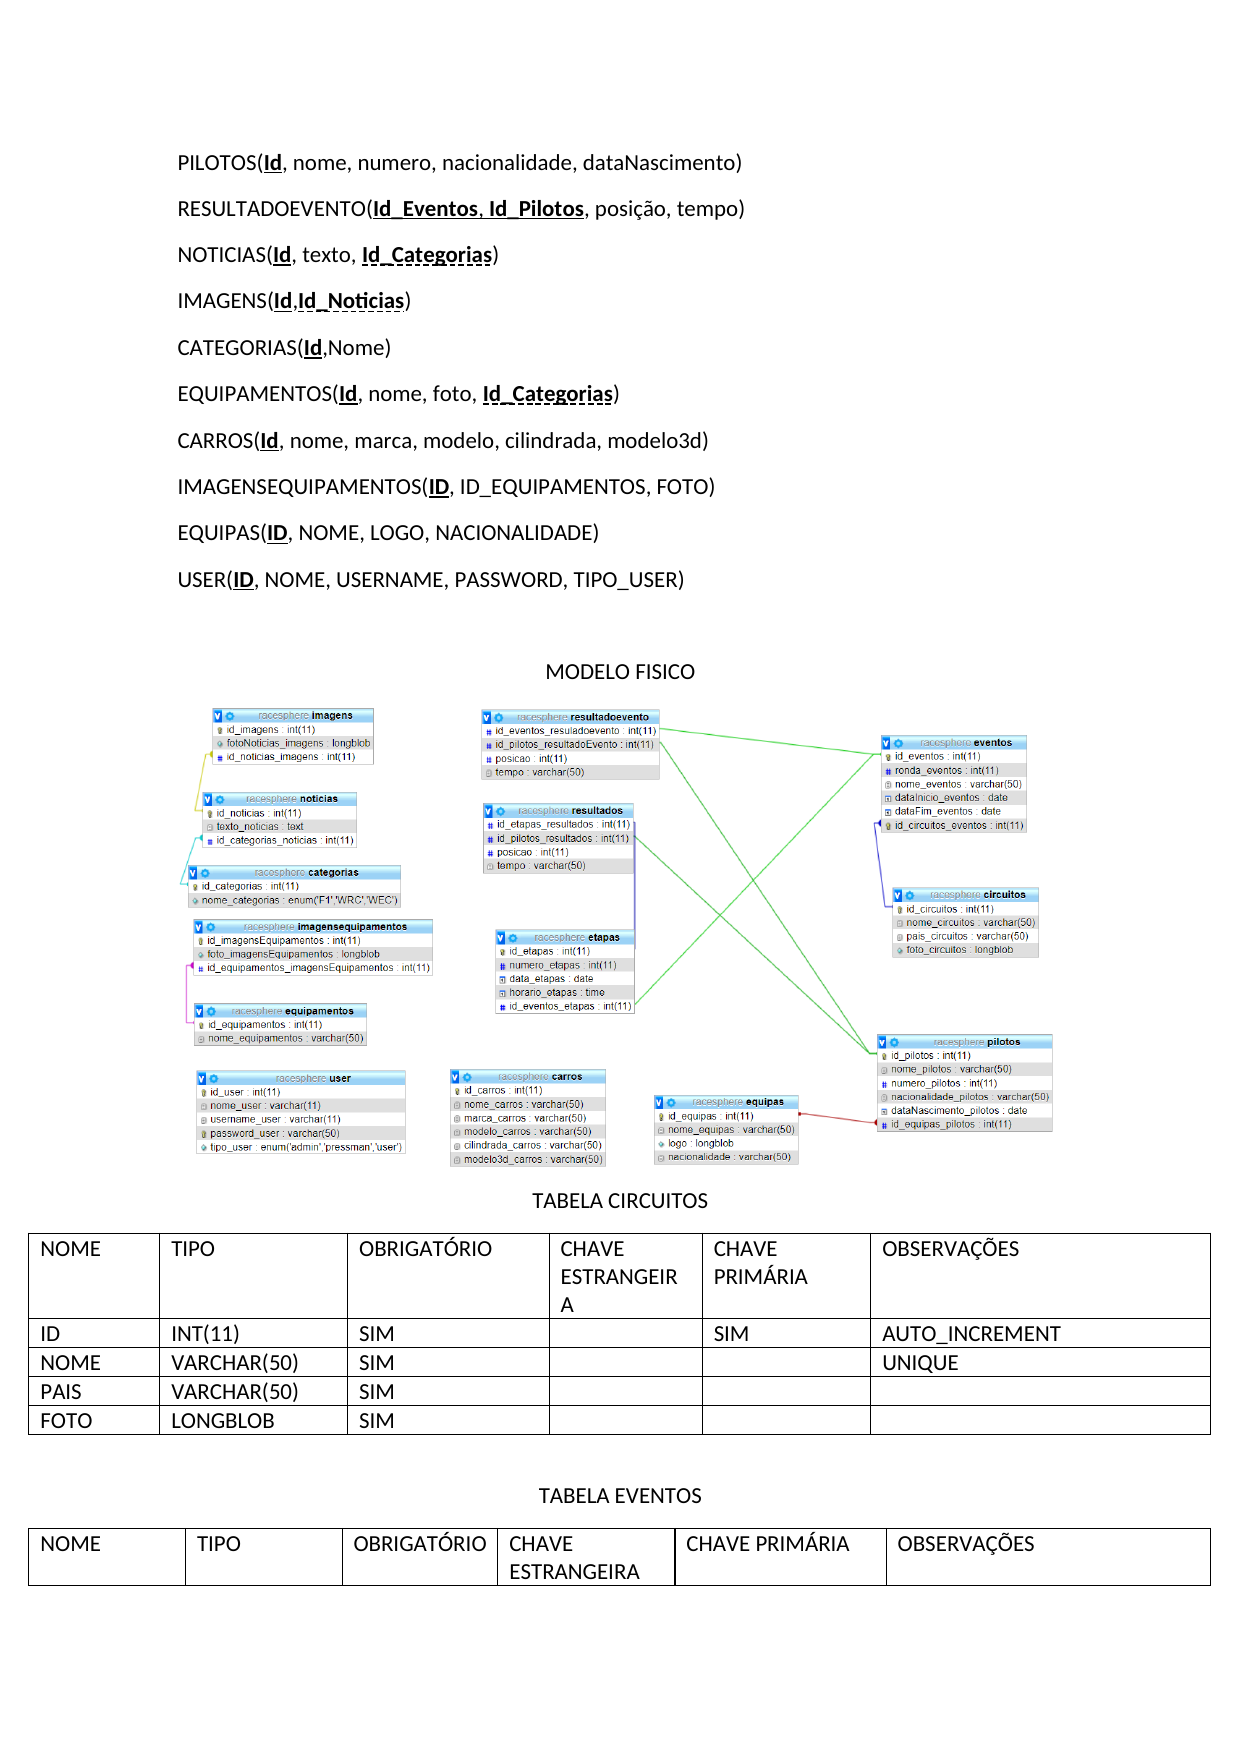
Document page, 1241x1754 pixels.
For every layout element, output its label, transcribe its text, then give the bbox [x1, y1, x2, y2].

table_cell [550, 1377, 702, 1405]
table_cell [550, 1319, 702, 1347]
table_header TIPO [160, 1234, 347, 1318]
table_header OBRIGATÓRIO [348, 1234, 549, 1318]
table_cell PAIS [29, 1377, 159, 1405]
table_cell [703, 1406, 870, 1434]
table_cell LONGBLOB [160, 1406, 347, 1434]
text EQUIPAMENTOS(Id, nome, foto, Id_Categorias) [177, 379, 1063, 407]
table_header CHAVE PRIMÁRIA [703, 1234, 870, 1318]
table_cell SIM [703, 1319, 870, 1347]
table_cell ID [29, 1319, 159, 1347]
table_cell VARCHAR(50) [160, 1377, 347, 1405]
text RESULTADOEVENTO(Id_Eventos, Id_Pilotos, posição, tempo) [177, 194, 1063, 222]
table_cell SIM [348, 1348, 549, 1376]
table_header OBSERVAÇÕES [887, 1529, 1210, 1585]
text IMAGENSEQUIPAMENTOS(ID, ID_EQUIPAMENTOS, FOTO) [177, 472, 1063, 500]
text IMAGENS(Id,Id_Noticias) [177, 287, 1063, 315]
table_cell NOME [29, 1348, 159, 1376]
table_cell UNIQUE [871, 1348, 1210, 1376]
text PILOTOS(Id, nome, numero, nacionalidade, dataNascimento) [177, 148, 1063, 176]
table_cell [703, 1348, 870, 1376]
table_header OBRIGATÓRIO [343, 1529, 497, 1585]
table_cell SIM [348, 1406, 549, 1434]
text NOTICIAS(Id, texto, Id_Categorias) [177, 240, 1063, 268]
table_cell FOTO [29, 1406, 159, 1434]
text MODELO FISICO [177, 657, 1063, 686]
table_header CHAVE PRIMÁRIA [676, 1529, 886, 1585]
table_cell [550, 1406, 702, 1434]
text CATEGORIAS(Id,Nome) [177, 333, 1063, 361]
table_cell [871, 1377, 1210, 1405]
table_cell [703, 1377, 870, 1405]
table_cell SIM [348, 1377, 549, 1405]
text EQUIPAS(ID, NOME, LOGO, NACIONALIDADE) [177, 518, 1063, 546]
table_header NOME [29, 1529, 185, 1585]
text USER(ID, NOME, USERNAME, PASSWORD, TIPO_USER) [177, 565, 1063, 593]
table_cell SIM [348, 1319, 549, 1347]
table_header CHAVE ESTRANGEIRA [550, 1234, 702, 1318]
text TABELA CIRCUITOS [177, 1186, 1063, 1214]
text TABELA EVENTOS [177, 1481, 1063, 1509]
text CARROS(Id, nome, marca, modelo, cilindrada, modelo3d) [177, 426, 1063, 454]
table_cell VARCHAR(50) [160, 1348, 347, 1376]
table_cell [871, 1406, 1210, 1434]
table_cell [550, 1348, 702, 1376]
table_cell INT(11) [160, 1319, 347, 1347]
table_header OBSERVAÇÕES [871, 1234, 1210, 1318]
table_header NOME [29, 1234, 159, 1318]
table_cell AUTO_INCREMENT [871, 1319, 1210, 1347]
table_header TIPO [186, 1529, 342, 1585]
table_header CHAVE ESTRANGEIRA [498, 1529, 674, 1585]
